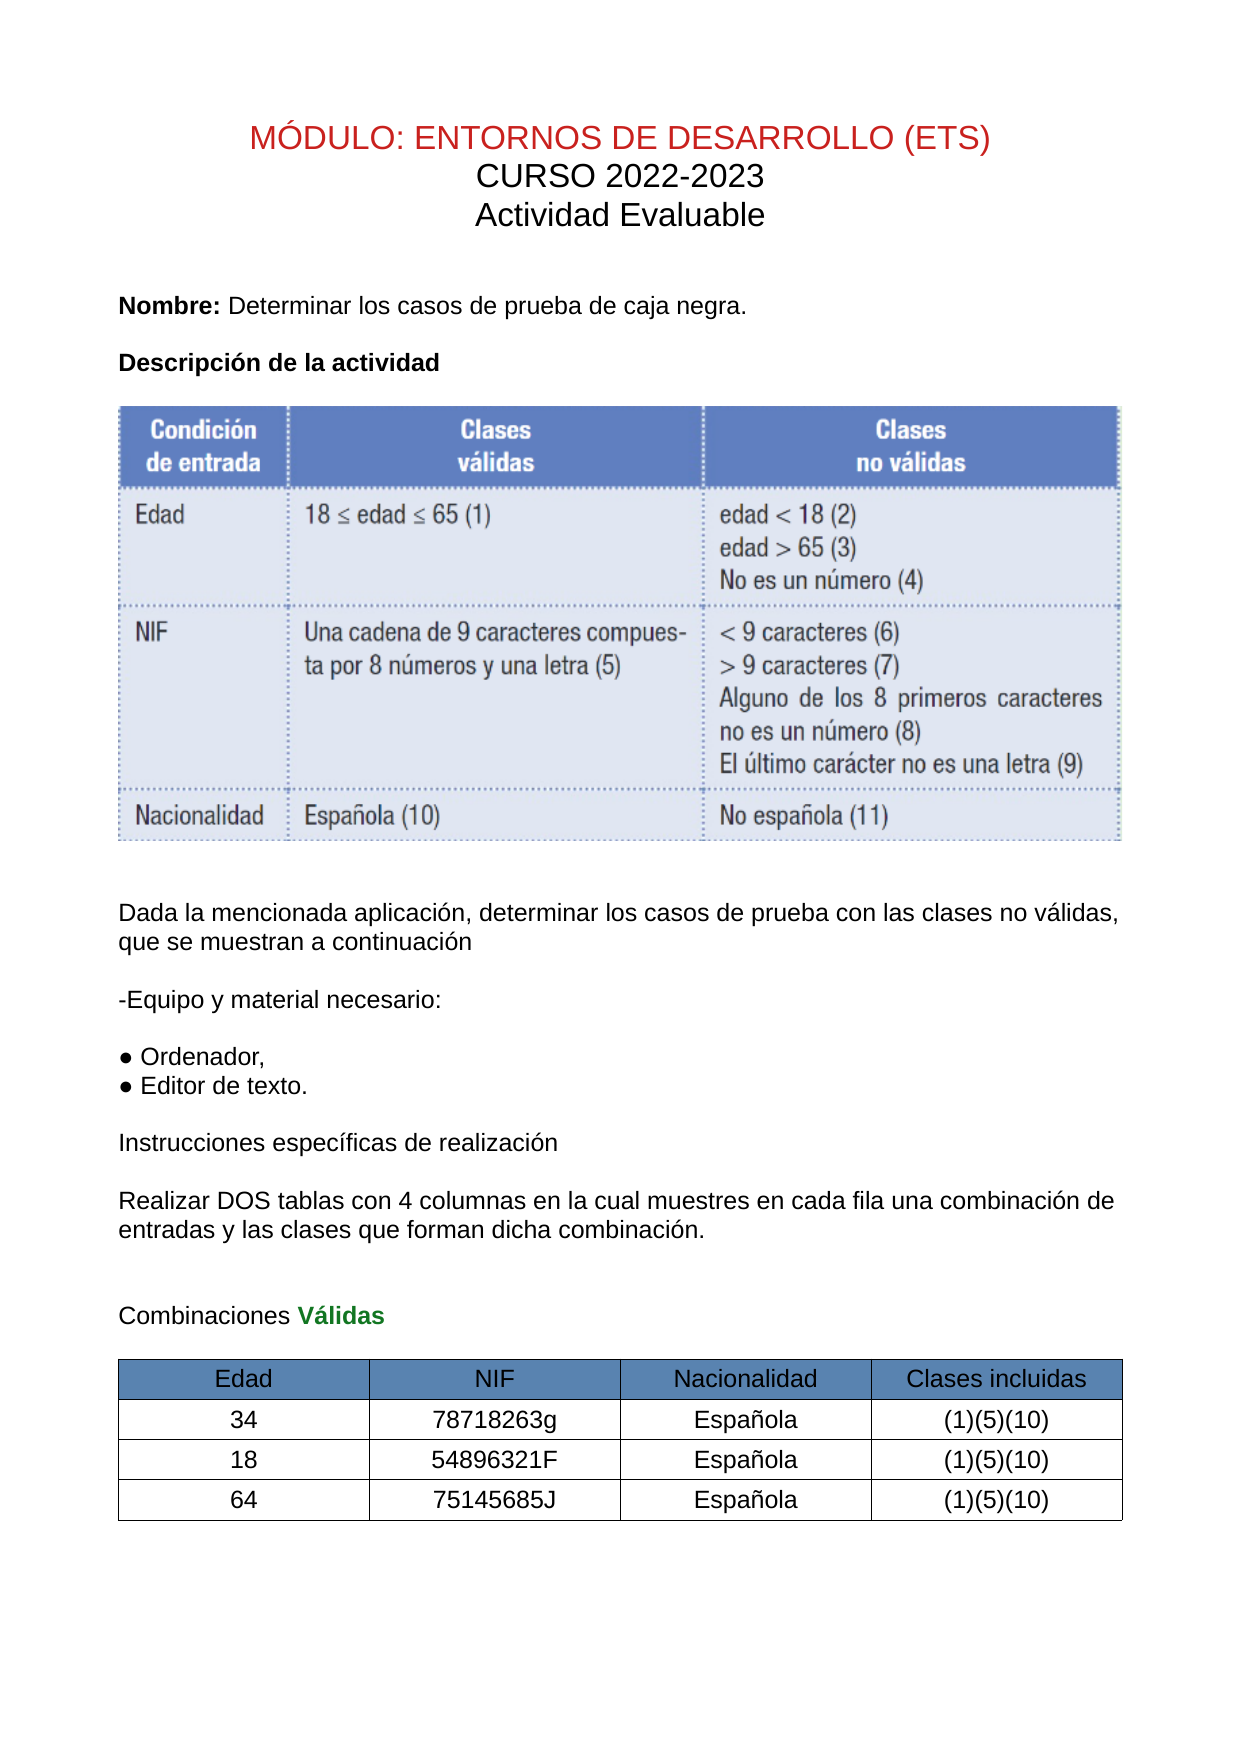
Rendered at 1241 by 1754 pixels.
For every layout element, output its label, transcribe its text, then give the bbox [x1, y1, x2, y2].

table_cell (1)(5)(10) [872, 1400, 1122, 1439]
table_cell 75145685J [370, 1480, 620, 1520]
table_header NIF [370, 1360, 620, 1399]
table_header Nacionalidad [621, 1360, 871, 1399]
table_cell (1)(5)(10) [872, 1480, 1122, 1520]
table_cell 78718263g [370, 1400, 620, 1439]
table_cell (1)(5)(10) [872, 1440, 1122, 1479]
table_header Edad [119, 1360, 369, 1399]
table_cell 64 [119, 1480, 369, 1520]
text ● Ordenador, ● Editor de texto. [118, 1042, 1122, 1128]
text Combinaciones Válidas [118, 1301, 1122, 1330]
text -Equipo y material necesario: [118, 985, 1122, 1013]
table_header Clases incluidas [872, 1360, 1122, 1399]
text Instrucciones específicas de realización [118, 1128, 1122, 1157]
table_cell Española [621, 1400, 871, 1439]
text Descripción de la actividad [118, 320, 1122, 377]
text Realizar DOS tablas con 4 columnas en la cual muestres en cada fila una combinación de entradas y las clases que forman dicha combinación. [118, 1157, 1122, 1243]
text Dada la mencionada aplicación, determinar los casos de prueba con las clases no válidas, que se muestran a continuación [118, 898, 1122, 985]
table_cell 18 [119, 1440, 369, 1479]
table_cell 54896321F [370, 1440, 620, 1479]
table_cell Española [621, 1440, 871, 1479]
picture [118, 406, 1123, 841]
table_cell Española [621, 1480, 871, 1520]
text MÓDULO: ENTORNOS DE DESARROLLO (ETS) CURSO 2022-2023 Actividad Evaluable [118, 118, 1122, 262]
text Nombre: Determinar los casos de prueba de caja negra. [118, 262, 1122, 320]
table_cell 34 [119, 1400, 369, 1439]
